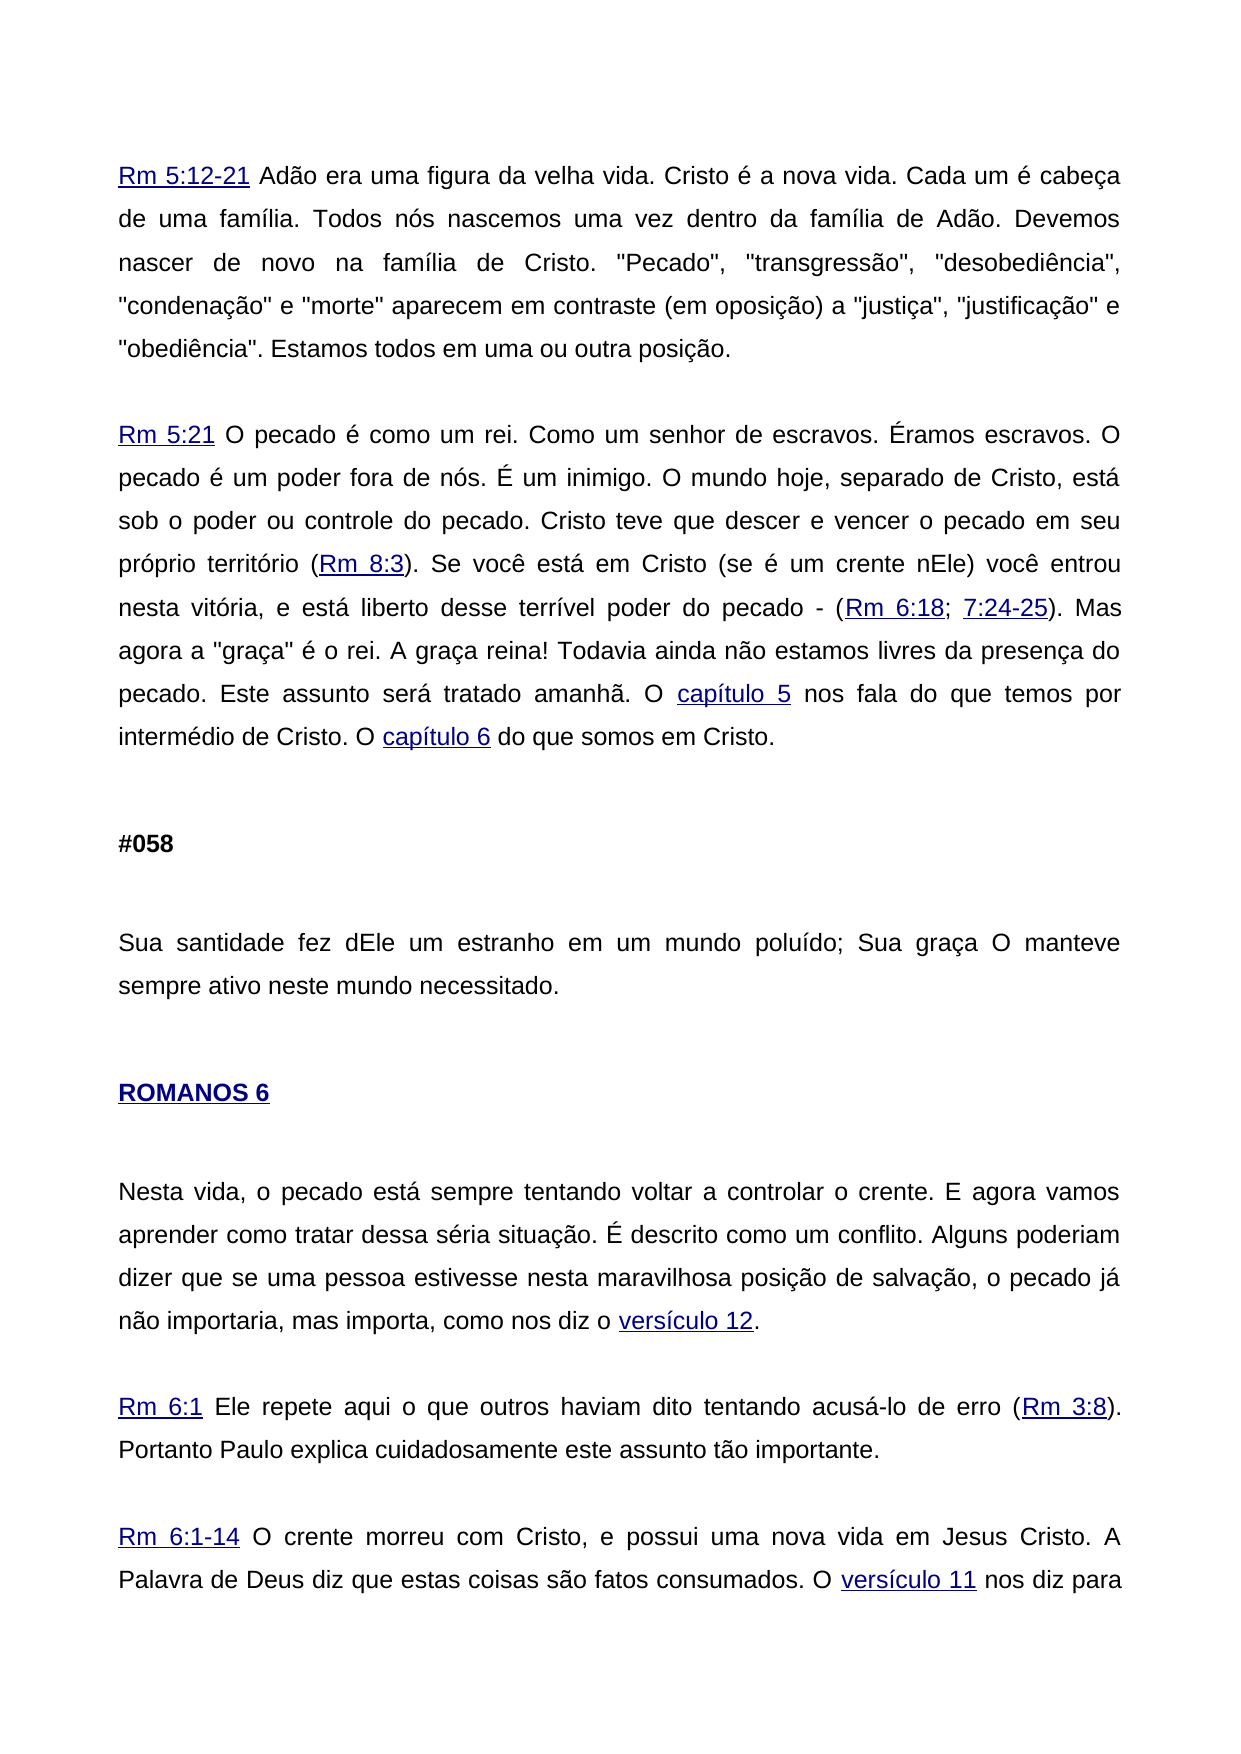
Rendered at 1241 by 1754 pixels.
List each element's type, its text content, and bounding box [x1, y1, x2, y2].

text Rm 5:21 O pecado é como um rei. Como um senhor de escravos. Éramos escravos. O pecado é um poder fora de nós. É um inimigo. O mundo hoje, separado de Cristo, está sob o poder ou controle do pecado. Cristo teve que descer e vencer o pecado em seu próprio território (Rm 8:3). Se você está em Cristo (se é um crente nEle) você entrou nesta vitória, e está liberto desse terrível poder do pecado - (Rm 6:18; 7:24-25). Mas agora a "graça" é o rei. A graça reina! Todavia ainda não estamos livres da presença do pecado. Este assunto será tratado amanhã. O capítulo 5 nos fala do que temos por intermédio de Cristo. O capítulo 6 do que somos em Cristo. [118, 420, 1122, 751]
text Rm 5:12-21 Adão era uma figura da velha vida. Cristo é a nova vida. Cada um é cabeça de uma família. Todos nós nascemos uma vez dentro da família de Adão. Devemos nascer de novo na família de Cristo. "Pecado", "transgressão", "desobediência", "condenação" e "morte" aparecem em contraste (em oposição) a "justiça", "justificação" e "obediência". Estamos todos em uma ou outra posição. [118, 161, 1122, 362]
text Rm 6:1 Ele repete aqui o que outros haviam dito tentando acusá-lo de erro (Rm 3:8). Portanto Paulo explica cuidadosamente este assunto tão importante. [118, 1392, 1122, 1464]
subtitle #058 [118, 829, 1122, 858]
text Rm 6:1-14 O crente morreu com Cristo, e possui uma nova vida em Jesus Cristo. A Palavra de Deus diz que estas coisas são fatos consumados. O versículo 11 nos diz para [118, 1522, 1122, 1593]
text Nesta vida, o pecado está sempre tentando voltar a controlar o crente. E agora vamos aprender como tratar dessa séria situação. É descrito como um conflito. Alguns poderiam dizer que se uma pessoa estivesse nesta maravilhosa posição de salvação, o pecado já não importaria, mas importa, como nos diz o versículo 12. [118, 1177, 1122, 1335]
subtitle ROMANOS 6 [118, 1078, 1122, 1107]
text Sua santidade fez dEle um estranho em um mundo poluído; Sua graça O manteve sempre ativo neste mundo necessitado. [118, 928, 1122, 999]
